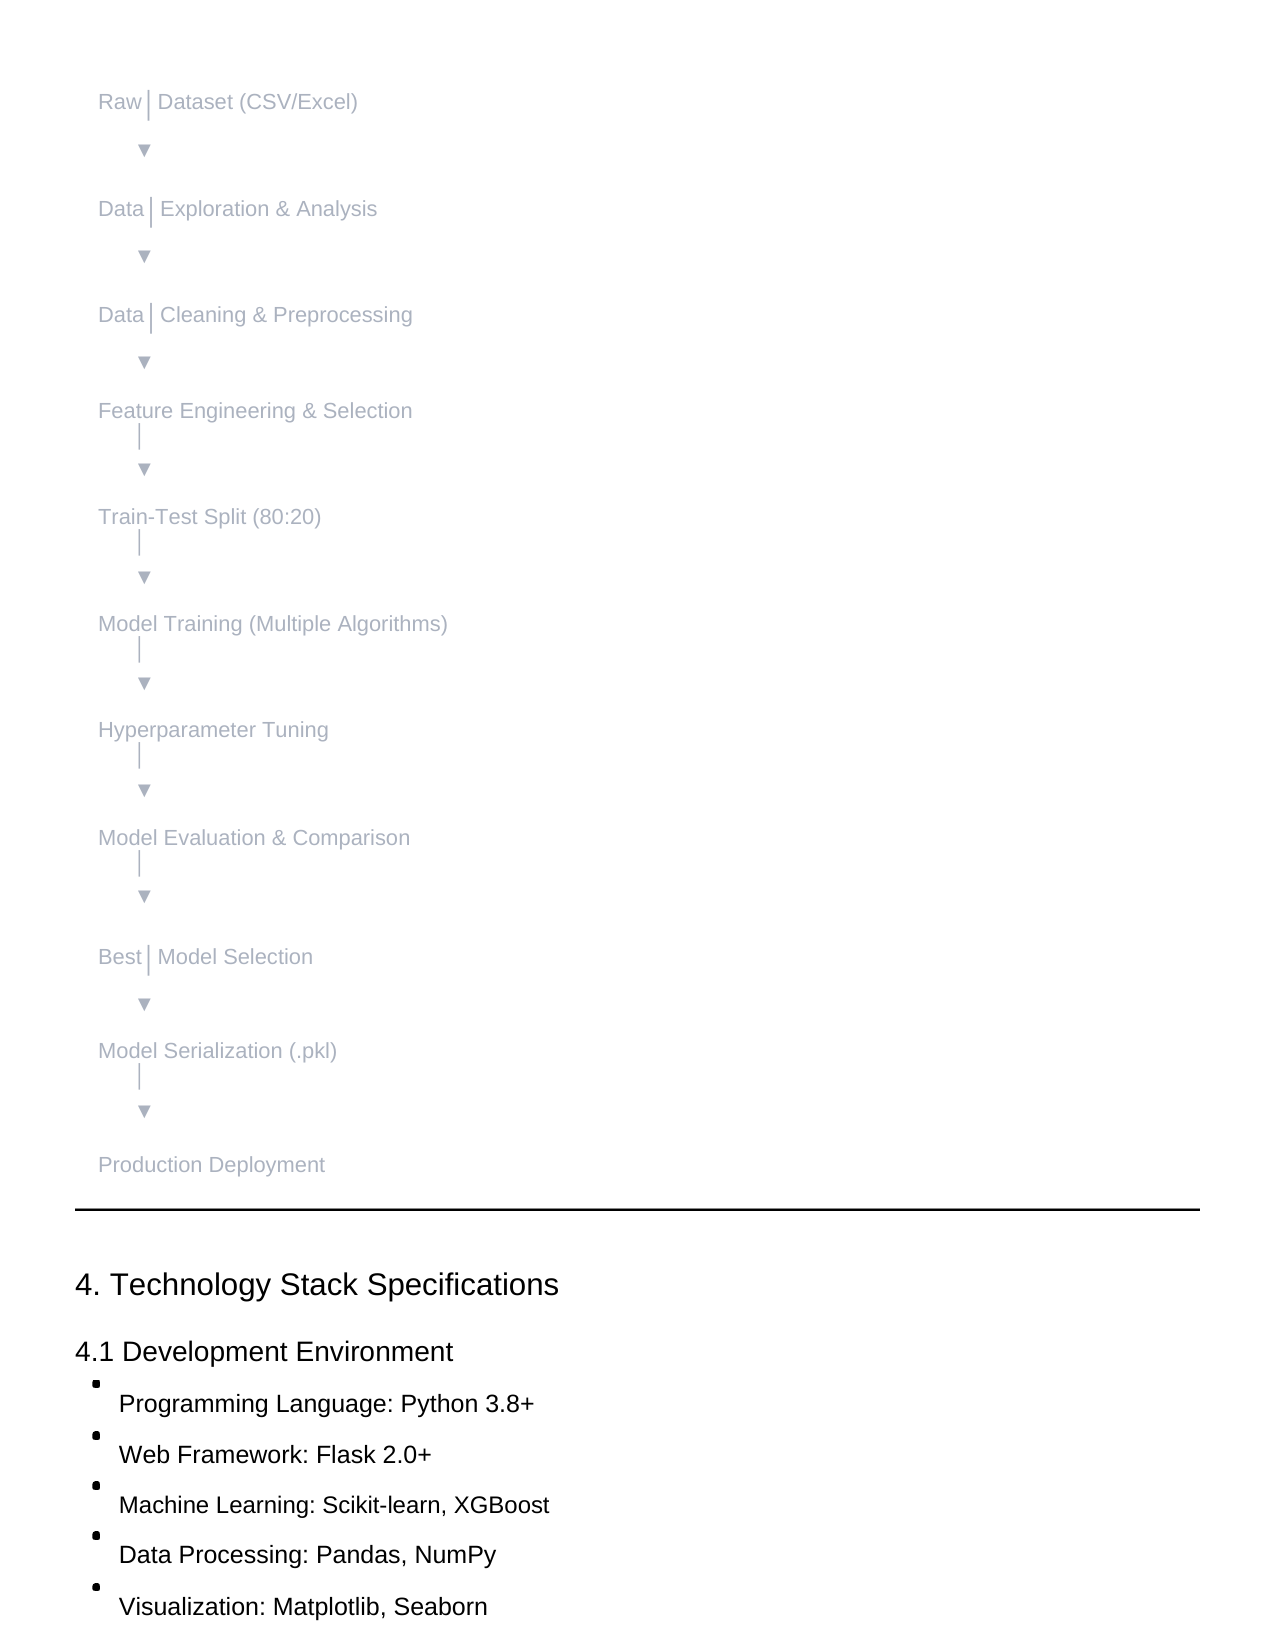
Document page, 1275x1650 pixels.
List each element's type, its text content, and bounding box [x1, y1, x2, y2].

text │ [140, 636, 1125, 661]
text Programming Language: Python 3.8+ [119, 1389, 1125, 1417]
text │ [140, 850, 1125, 875]
text Machine Learning: Scikit-learn, XGBoost [119, 1491, 1125, 1519]
text │ [133, 636, 138, 661]
text Web Framework: Flask 2.0+ [119, 1440, 1125, 1469]
text Model Training (Multiple Algorithms) [98, 610, 1125, 636]
text Raw│Dataset (CSV/Excel) [98, 68, 1125, 119]
text Model Serialization (.pkl) [98, 1038, 1125, 1063]
text │ [140, 742, 1125, 767]
text ▼ [133, 777, 1125, 802]
text Feature Engineering & Selection [98, 397, 1125, 423]
text 4.1 Development Environment [75, 1335, 1125, 1367]
text ▼ [133, 670, 1125, 695]
picture [92, 1583, 100, 1591]
text ▼ [133, 991, 1125, 1016]
text Data│Cleaning & Preprocessing [98, 281, 1125, 332]
text ▼ [133, 137, 1125, 162]
text │ [133, 850, 138, 875]
picture [92, 1531, 100, 1540]
text │ [140, 423, 1125, 448]
text ▼ [133, 883, 1125, 908]
text │ [133, 423, 138, 448]
text Model Evaluation & Comparison [98, 825, 1125, 850]
picture [92, 1431, 100, 1440]
text 4. Technology Stack Specifications [75, 1266, 1125, 1302]
text │ [133, 742, 138, 767]
text Data Processing: Pandas, NumPy [119, 1540, 1125, 1569]
text │ [140, 1063, 1125, 1088]
text Hyperparameter Tuning [98, 717, 1125, 742]
text ▼ [133, 243, 1125, 268]
picture [92, 1481, 100, 1490]
text ▼ [133, 564, 1125, 589]
text ▼ [133, 1097, 1125, 1123]
picture [92, 1380, 100, 1388]
text │ [133, 529, 138, 554]
text Train-Test Split (80:20) [98, 504, 1125, 529]
text Best│Model Selection [98, 923, 1125, 973]
text │ [133, 1063, 138, 1088]
text Production Deployment [98, 1152, 1125, 1177]
text ▼ [133, 456, 1125, 481]
text ▼ [133, 349, 1125, 374]
text Visualization: Matplotlib, Seaborn [119, 1592, 1125, 1621]
text │ [140, 529, 1125, 554]
text Data│Exploration & Analysis [98, 175, 1125, 225]
